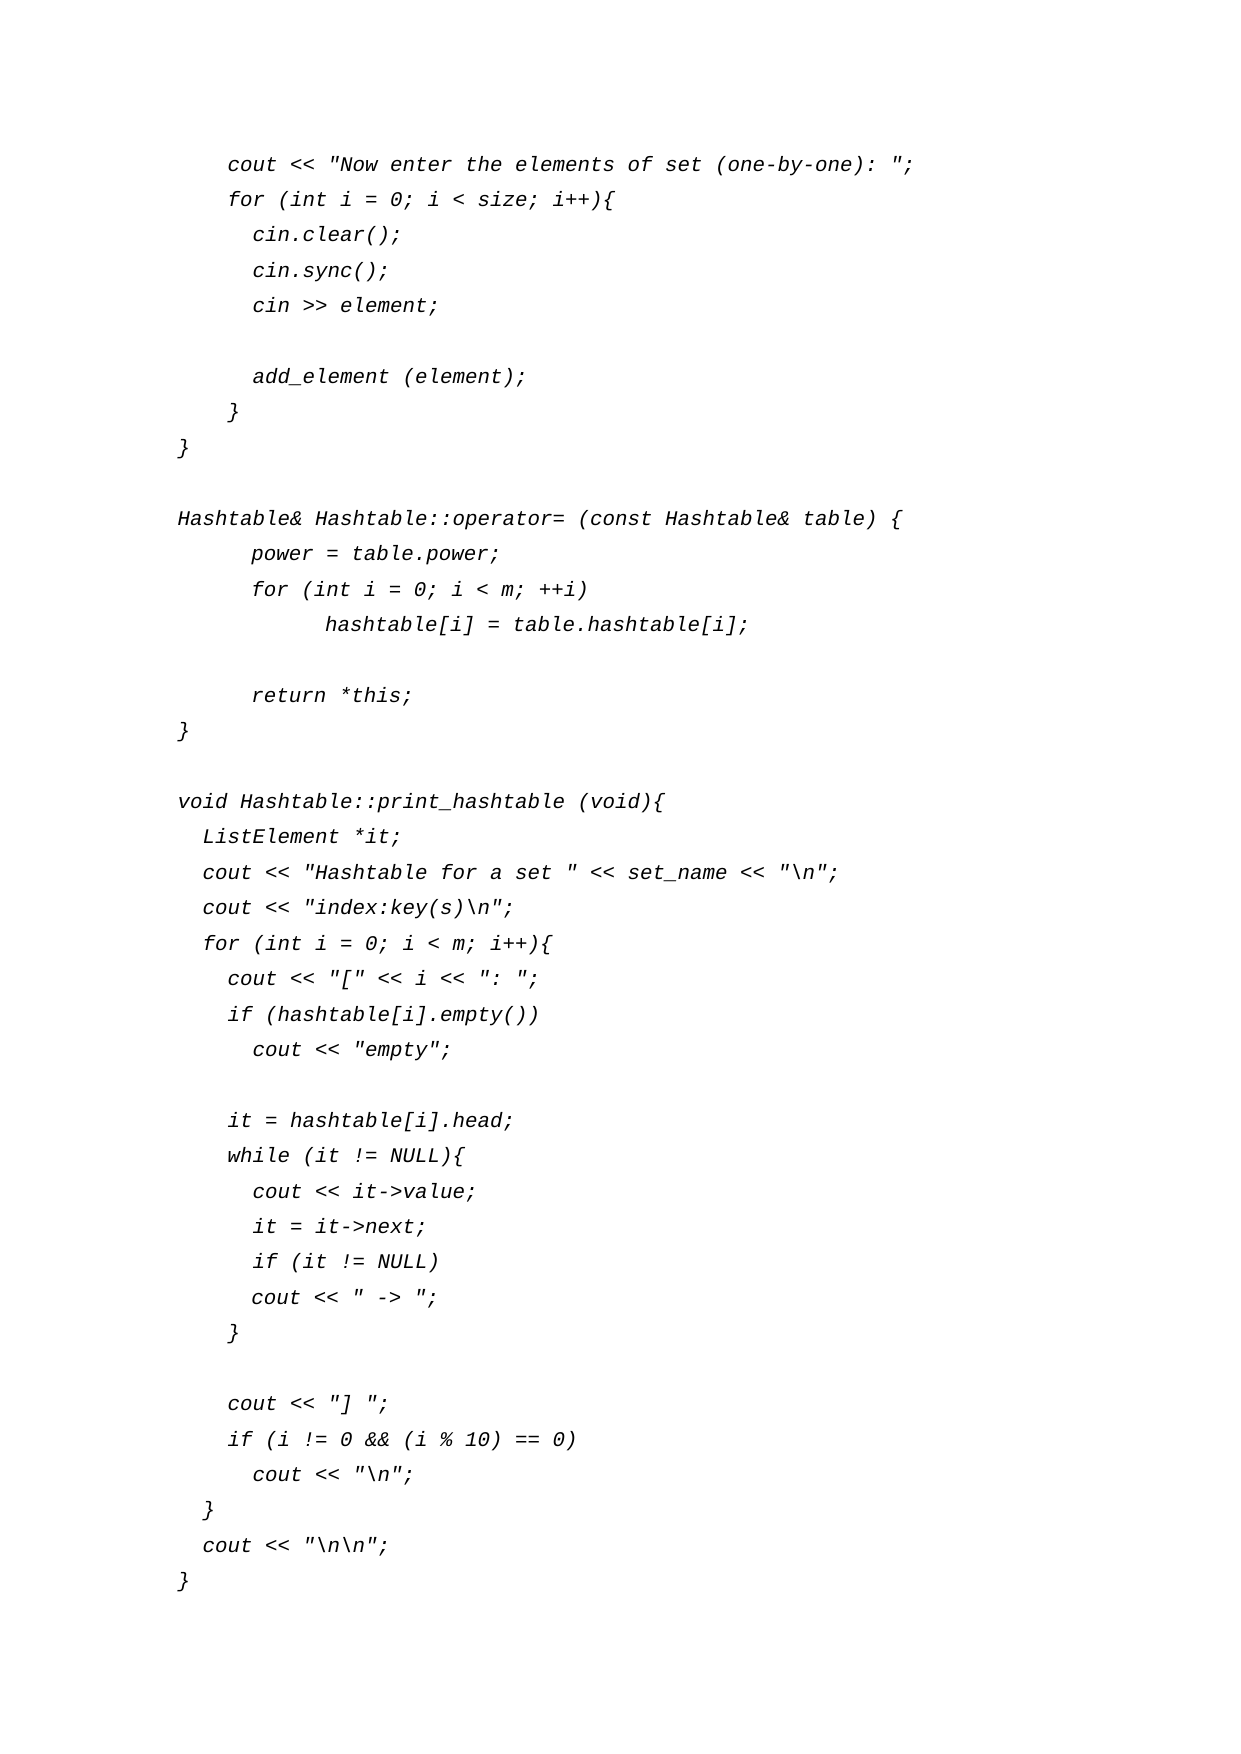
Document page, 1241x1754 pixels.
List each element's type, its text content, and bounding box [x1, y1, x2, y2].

text it = it->next; [177, 1216, 1181, 1240]
text return *this; [177, 685, 1181, 708]
text cout << "index:key(s)\n"; [177, 897, 1181, 921]
text } [177, 1499, 1181, 1523]
text power = table.power; [177, 543, 1181, 567]
text cout << "empty"; [177, 1039, 1181, 1063]
text cout << it->value; [177, 1181, 1181, 1204]
text if (it != NULL) [177, 1251, 1181, 1275]
text cout << " -> "; [177, 1287, 1181, 1311]
text void Hashtable::print_hashtable (void){ [177, 791, 1181, 815]
text for (int i = 0; i < m; i++){ [177, 933, 1181, 956]
text cin >> element; [177, 295, 1181, 319]
text } [177, 1570, 1181, 1594]
text for (int i = 0; i < m; ++i) [177, 578, 1181, 602]
text Hashtable& Hashtable::operator= (const Hashtable& table) { [177, 508, 1181, 531]
text if (i != 0 && (i % 10) == 0) [177, 1428, 1181, 1452]
text } [177, 401, 1181, 425]
text cin.clear(); [177, 224, 1181, 248]
text cout << "[" << i << ": "; [177, 968, 1181, 992]
text cout << "\n"; [177, 1464, 1181, 1488]
text while (it != NULL){ [177, 1145, 1181, 1169]
text cout << "] "; [177, 1393, 1181, 1417]
text for (int i = 0; i < size; i++){ [177, 189, 1181, 213]
text cin.sync(); [177, 260, 1181, 283]
text } [177, 437, 1181, 461]
text hashtable[i] = table.hashtable[i]; [177, 614, 1181, 638]
text cout << "Now enter the elements of set (one-by-one): "; [177, 153, 1181, 177]
text it = hashtable[i].head; [177, 1110, 1181, 1133]
text if (hashtable[i].empty()) [177, 1003, 1181, 1027]
text cout << "Hashtable for a set " << set_name << "\n"; [177, 862, 1181, 886]
text cout << "\n\n"; [177, 1535, 1181, 1558]
text } [177, 720, 1181, 744]
text add_element (element); [177, 366, 1181, 390]
text } [177, 1322, 1181, 1346]
text ListElement *it; [177, 826, 1181, 850]
